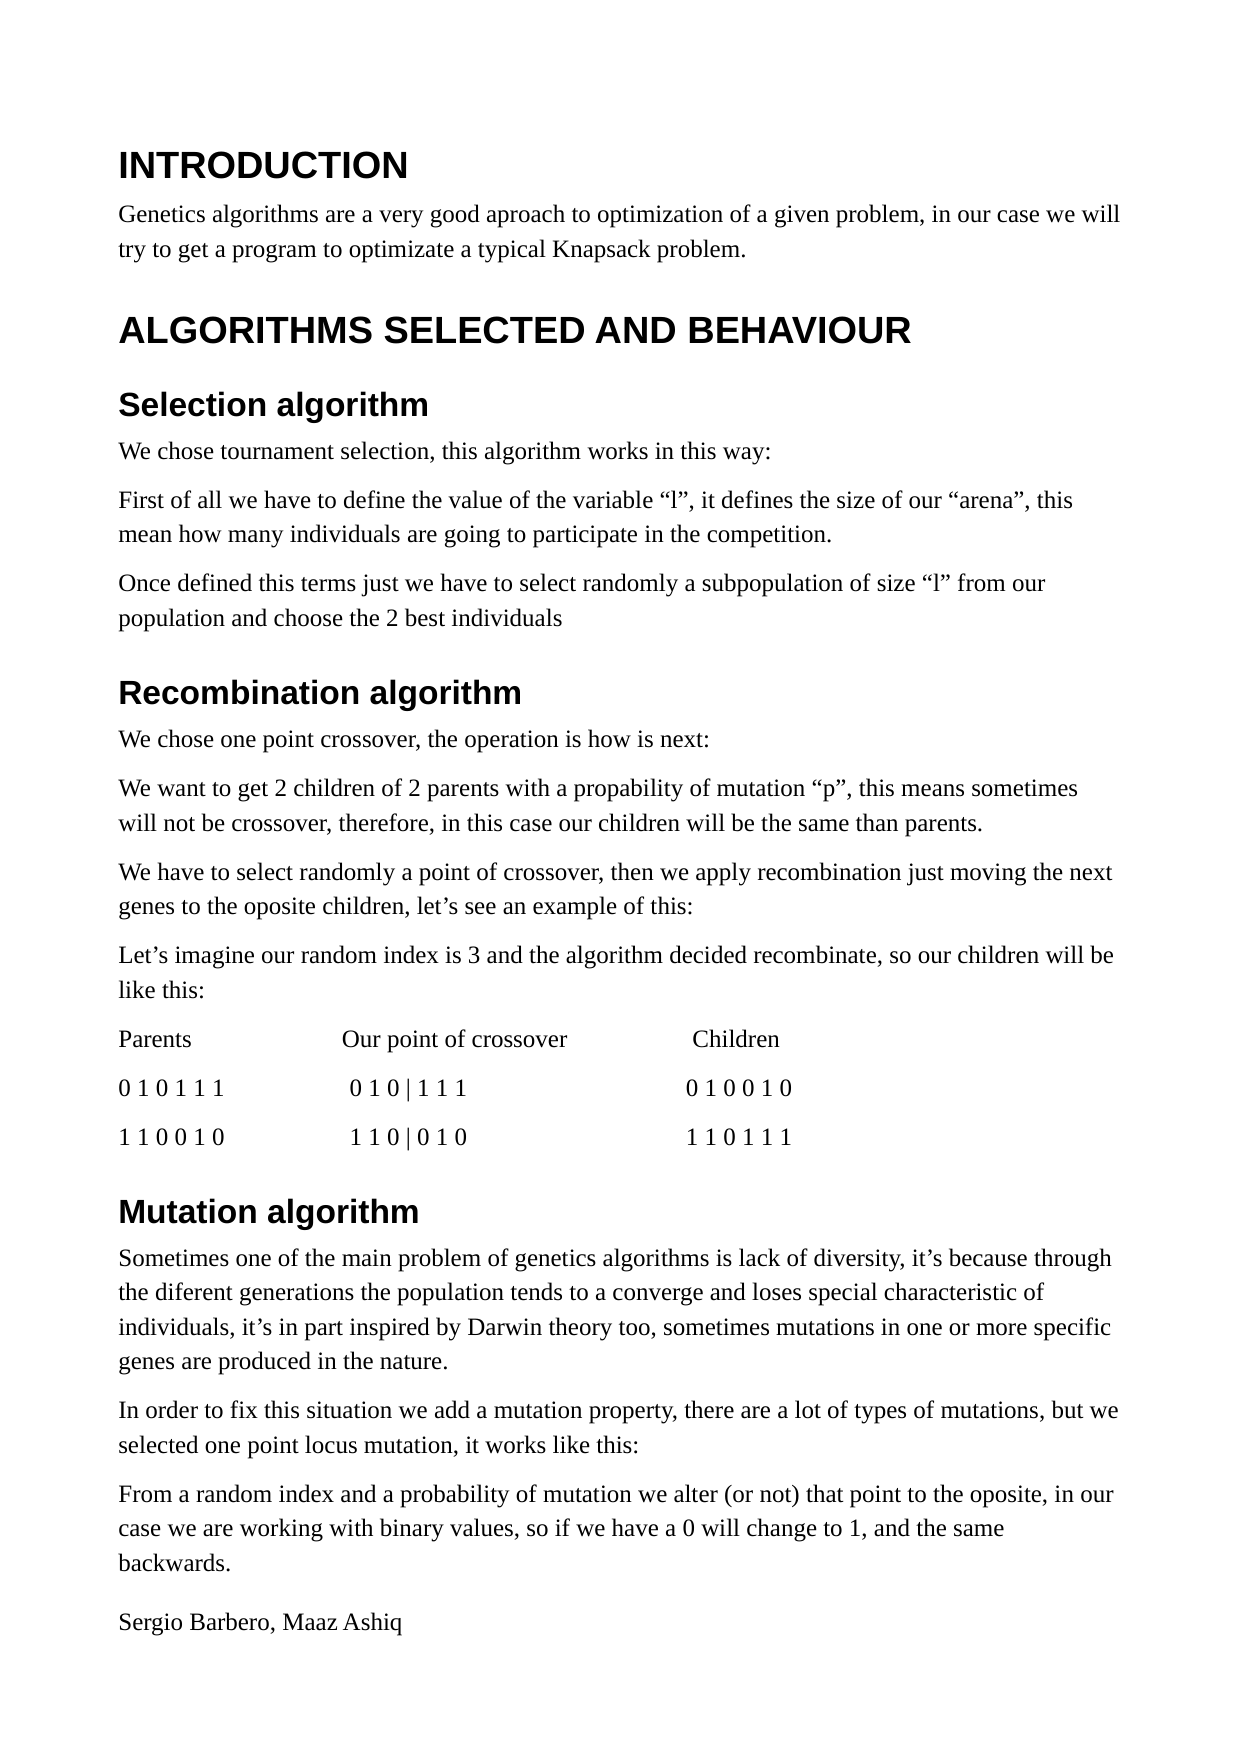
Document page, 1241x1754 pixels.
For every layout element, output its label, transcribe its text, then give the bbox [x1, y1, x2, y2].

text We have to select randomly a point of crossover, then we apply recombination just moving the next genes to the oposite children, let’s see an example of this: [118, 857, 1122, 920]
subtitle INTRODUCTION [118, 143, 1122, 187]
subtitle Recombination algorithm [118, 673, 1122, 712]
subtitle ALGORITHMS SELECTED AND BEHAVIOUR [118, 308, 1122, 351]
text Genetics algorithms are a very good aproach to optimization of a given problem, in our case we will try to get a program to optimizate a typical Knapsack problem. [118, 199, 1122, 262]
text 0 1 0 1 1 1 0 1 0 | 1 1 1 0 1 0 0 1 0 [118, 1073, 1122, 1102]
text In order to fix this situation we add a mutation property, there are a lot of types of mutations, but we selected one point locus mutation, it works like this: [118, 1395, 1122, 1459]
text We chose one point crossover, the operation is how is next: [118, 724, 1122, 753]
text We want to get 2 children of 2 parents with a propability of mutation “p”, this means sometimes will not be crossover, therefore, in this case our children will be the same than parents. [118, 773, 1122, 836]
text We chose tournament selection, this algorithm works in this way: [118, 436, 1122, 465]
text Let’s imagine our random index is 3 and the algorithm decided recombinate, so our children will be like this: [118, 940, 1122, 1003]
text 1 1 0 0 1 0 1 1 0 | 0 1 0 1 1 0 1 1 1 [118, 1122, 1122, 1151]
text Parents Our point of crossover Children [118, 1024, 1122, 1052]
subtitle Selection algorithm [118, 385, 1122, 423]
text Once defined this terms just we have to select randomly a subpopulation of size “l” from our population and choose the 2 best individuals [118, 568, 1122, 632]
subtitle Mutation algorithm [118, 1192, 1122, 1230]
text First of all we have to define the value of the variable “l”, it defines the size of our “arena”, this mean how many individuals are going to participate in the competition. [118, 485, 1122, 548]
text Sometimes one of the main problem of genetics algorithms is lack of diversity, it’s because through the diferent generations the population tends to a converge and loses special characteristic of individuals, it’s in part inspired by Darwin theory too, sometimes mutations in one or more specific genes are produced in the nature. [118, 1243, 1122, 1375]
text From a random index and a probability of mutation we alter (or not) that point to the oposite, in our case we are working with binary values, so if we have a 0 will change to 1, and the same backwards. [118, 1479, 1122, 1577]
